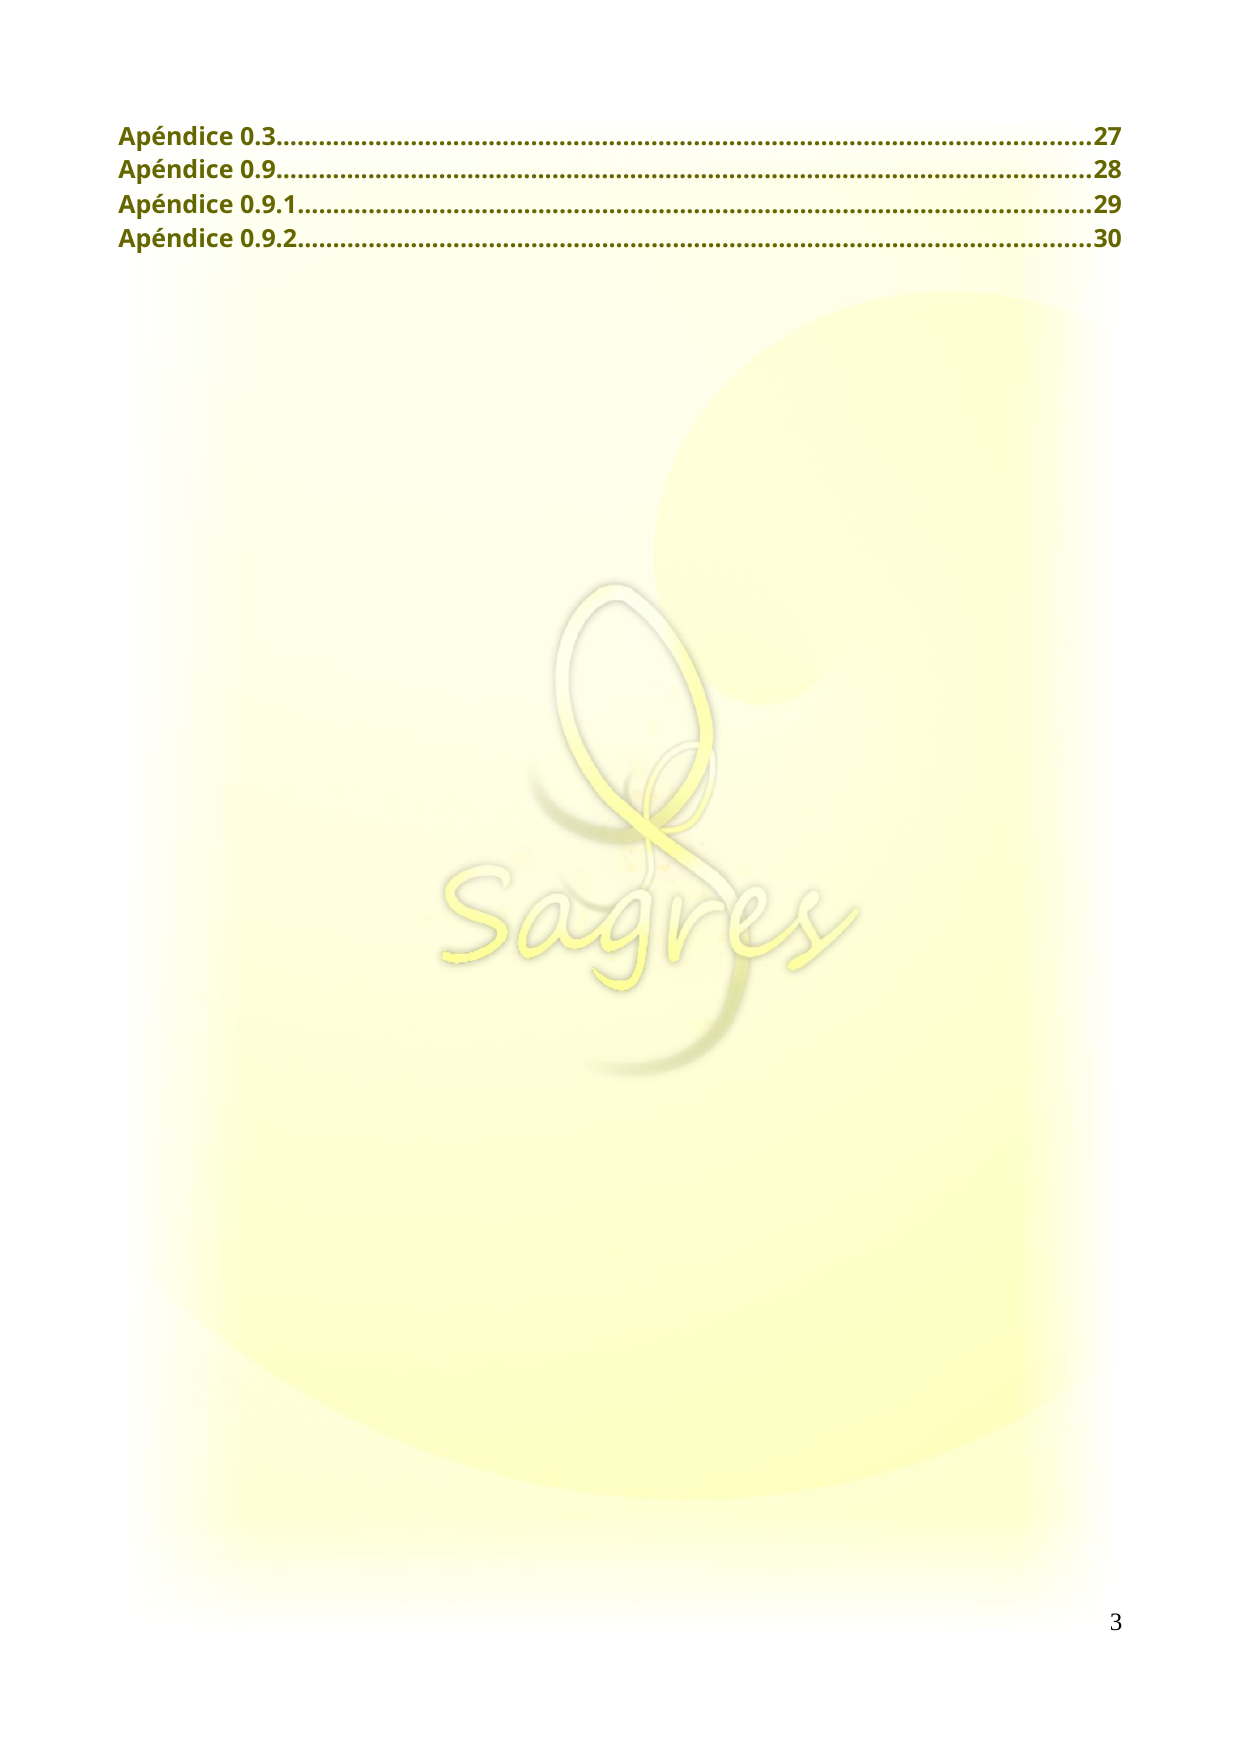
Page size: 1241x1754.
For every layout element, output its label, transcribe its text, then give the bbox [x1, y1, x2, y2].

text Apéndice 0.9 28 [118, 152, 1122, 186]
text Apéndice 0.9.2 30 [118, 220, 1122, 254]
text Apéndice 0.9.1 29 [118, 186, 1122, 220]
text Apéndice 0.3 27 [118, 118, 1122, 152]
picture [118, 254, 1122, 1636]
